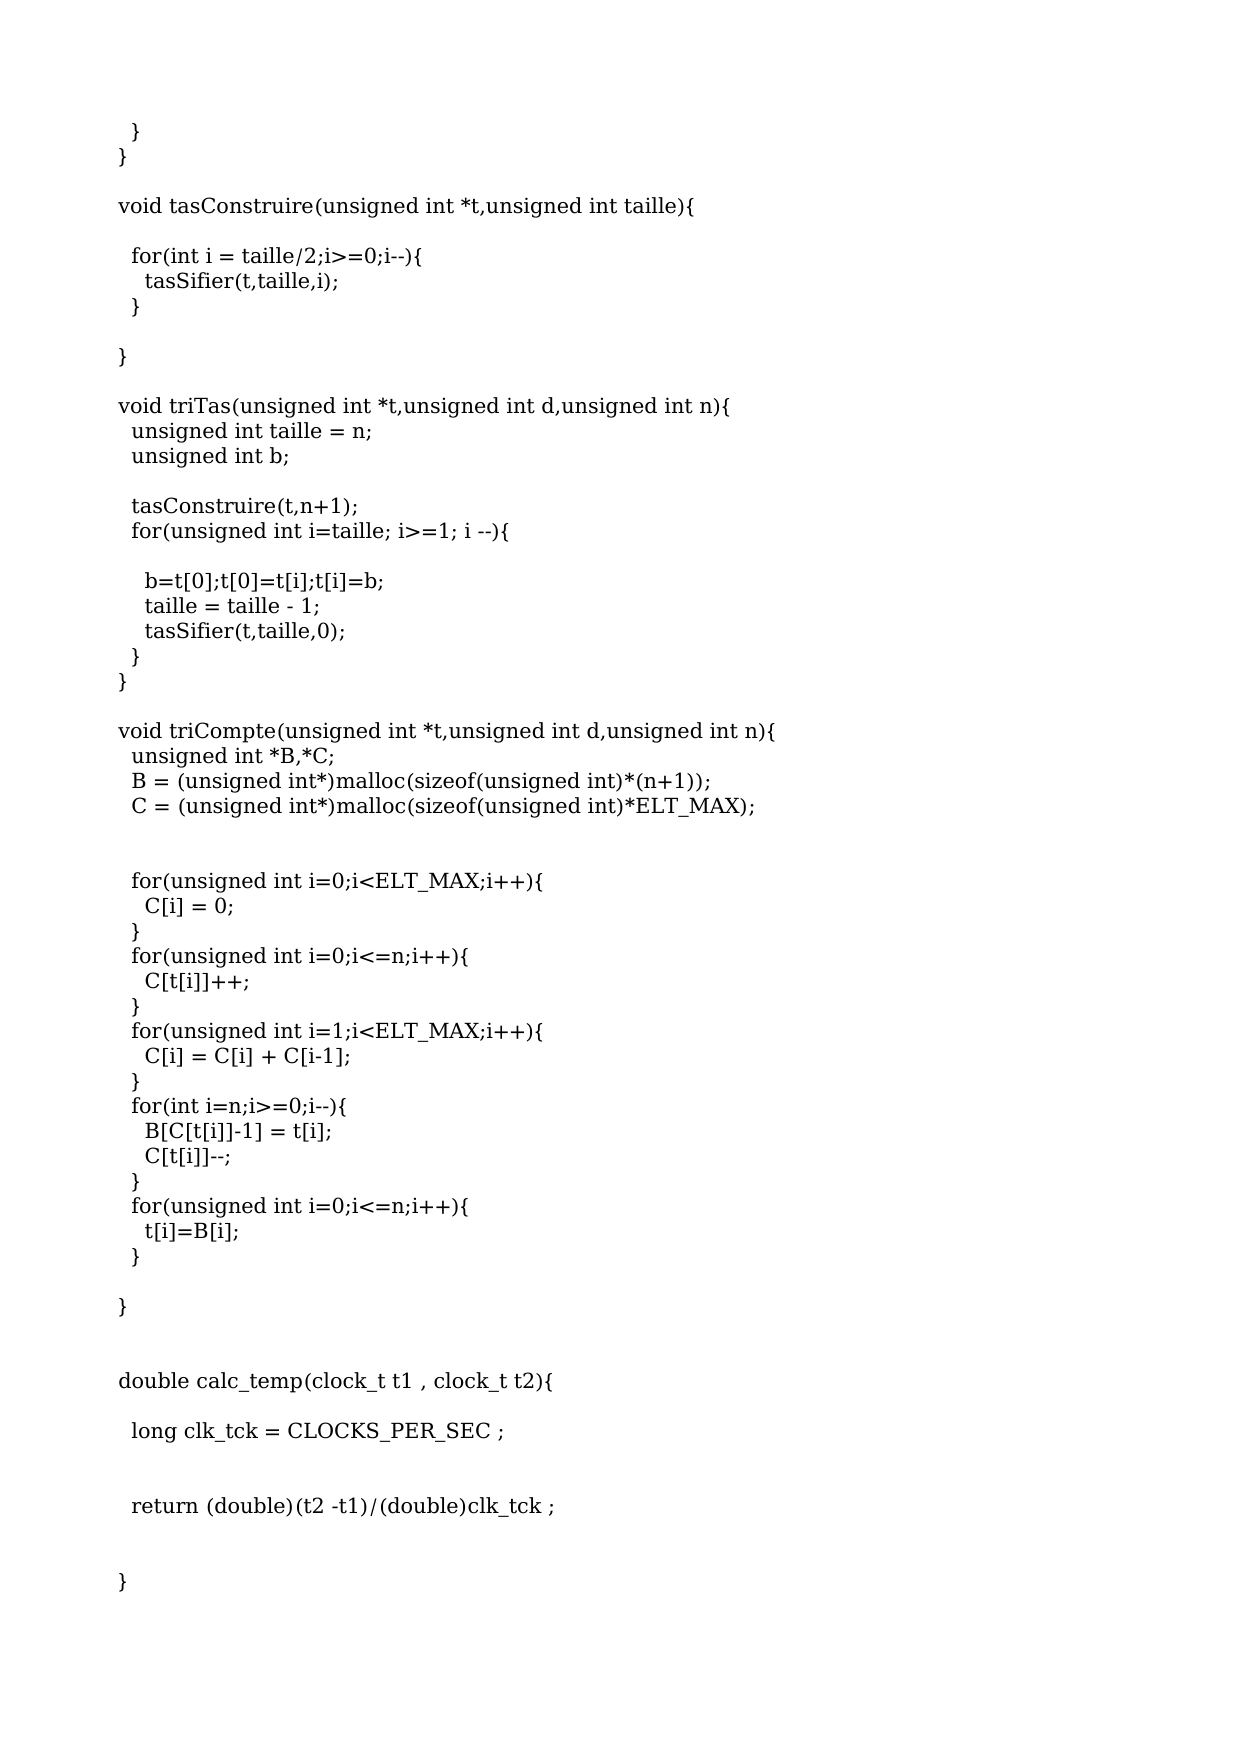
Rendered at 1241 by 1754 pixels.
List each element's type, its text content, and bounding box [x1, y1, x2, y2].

text } [118, 643, 1122, 668]
text B = (unsigned int*)malloc(sizeof(unsigned int)*(n+1)); [118, 768, 1122, 793]
text } [118, 143, 1122, 168]
text C[i] = 0; [118, 893, 1122, 918]
text long clk_tck = CLOCKS_PER_SEC ; [118, 1418, 1122, 1443]
text unsigned int taille = n; [118, 418, 1122, 443]
text } [118, 668, 1122, 693]
text C[t[i]]++; [118, 968, 1122, 993]
text tasSifier(t,taille,0); [118, 618, 1122, 643]
text for(unsigned int i=taille; i>=1; i --){ [118, 518, 1122, 543]
text void triTas(unsigned int *t,unsigned int d,unsigned int n){ [118, 393, 1122, 418]
text } [118, 993, 1122, 1018]
text } [118, 118, 1122, 143]
text } [118, 1168, 1122, 1193]
text taille = taille - 1; [118, 593, 1122, 618]
text return (double)(t2 -t1)/(double)clk_tck ; [118, 1493, 1122, 1518]
text } [118, 293, 1122, 318]
text for(int i=n;i>=0;i--){ [118, 1093, 1122, 1118]
text } [118, 1568, 1122, 1593]
text C[i] = C[i] + C[i-1]; [118, 1043, 1122, 1068]
text } [118, 1068, 1122, 1093]
text } [118, 1293, 1122, 1318]
text for(unsigned int i=0;i<ELT_MAX;i++){ [118, 868, 1122, 893]
text double calc_temp(clock_t t1 , clock_t t2){ [118, 1368, 1122, 1393]
text unsigned int b; [118, 443, 1122, 468]
text for(unsigned int i=0;i<=n;i++){ [118, 1193, 1122, 1218]
text B[C[t[i]]-1] = t[i]; [118, 1118, 1122, 1143]
text tasSifier(t,taille,i); [118, 268, 1122, 293]
text } [118, 918, 1122, 943]
text } [118, 1243, 1122, 1268]
text } [118, 343, 1122, 368]
text t[i]=B[i]; [118, 1218, 1122, 1243]
text for(unsigned int i=0;i<=n;i++){ [118, 943, 1122, 968]
text unsigned int *B,*C; [118, 743, 1122, 768]
text for(int i = taille/2;i>=0;i--){ [118, 243, 1122, 268]
text void triCompte(unsigned int *t,unsigned int d,unsigned int n){ [118, 718, 1122, 743]
text void tasConstruire(unsigned int *t,unsigned int taille){ [118, 193, 1122, 218]
text tasConstruire(t,n+1); [118, 493, 1122, 518]
text for(unsigned int i=1;i<ELT_MAX;i++){ [118, 1018, 1122, 1043]
text b=t[0];t[0]=t[i];t[i]=b; [118, 568, 1122, 593]
text C[t[i]]--; [118, 1143, 1122, 1168]
text C = (unsigned int*)malloc(sizeof(unsigned int)*ELT_MAX); [118, 793, 1122, 818]
